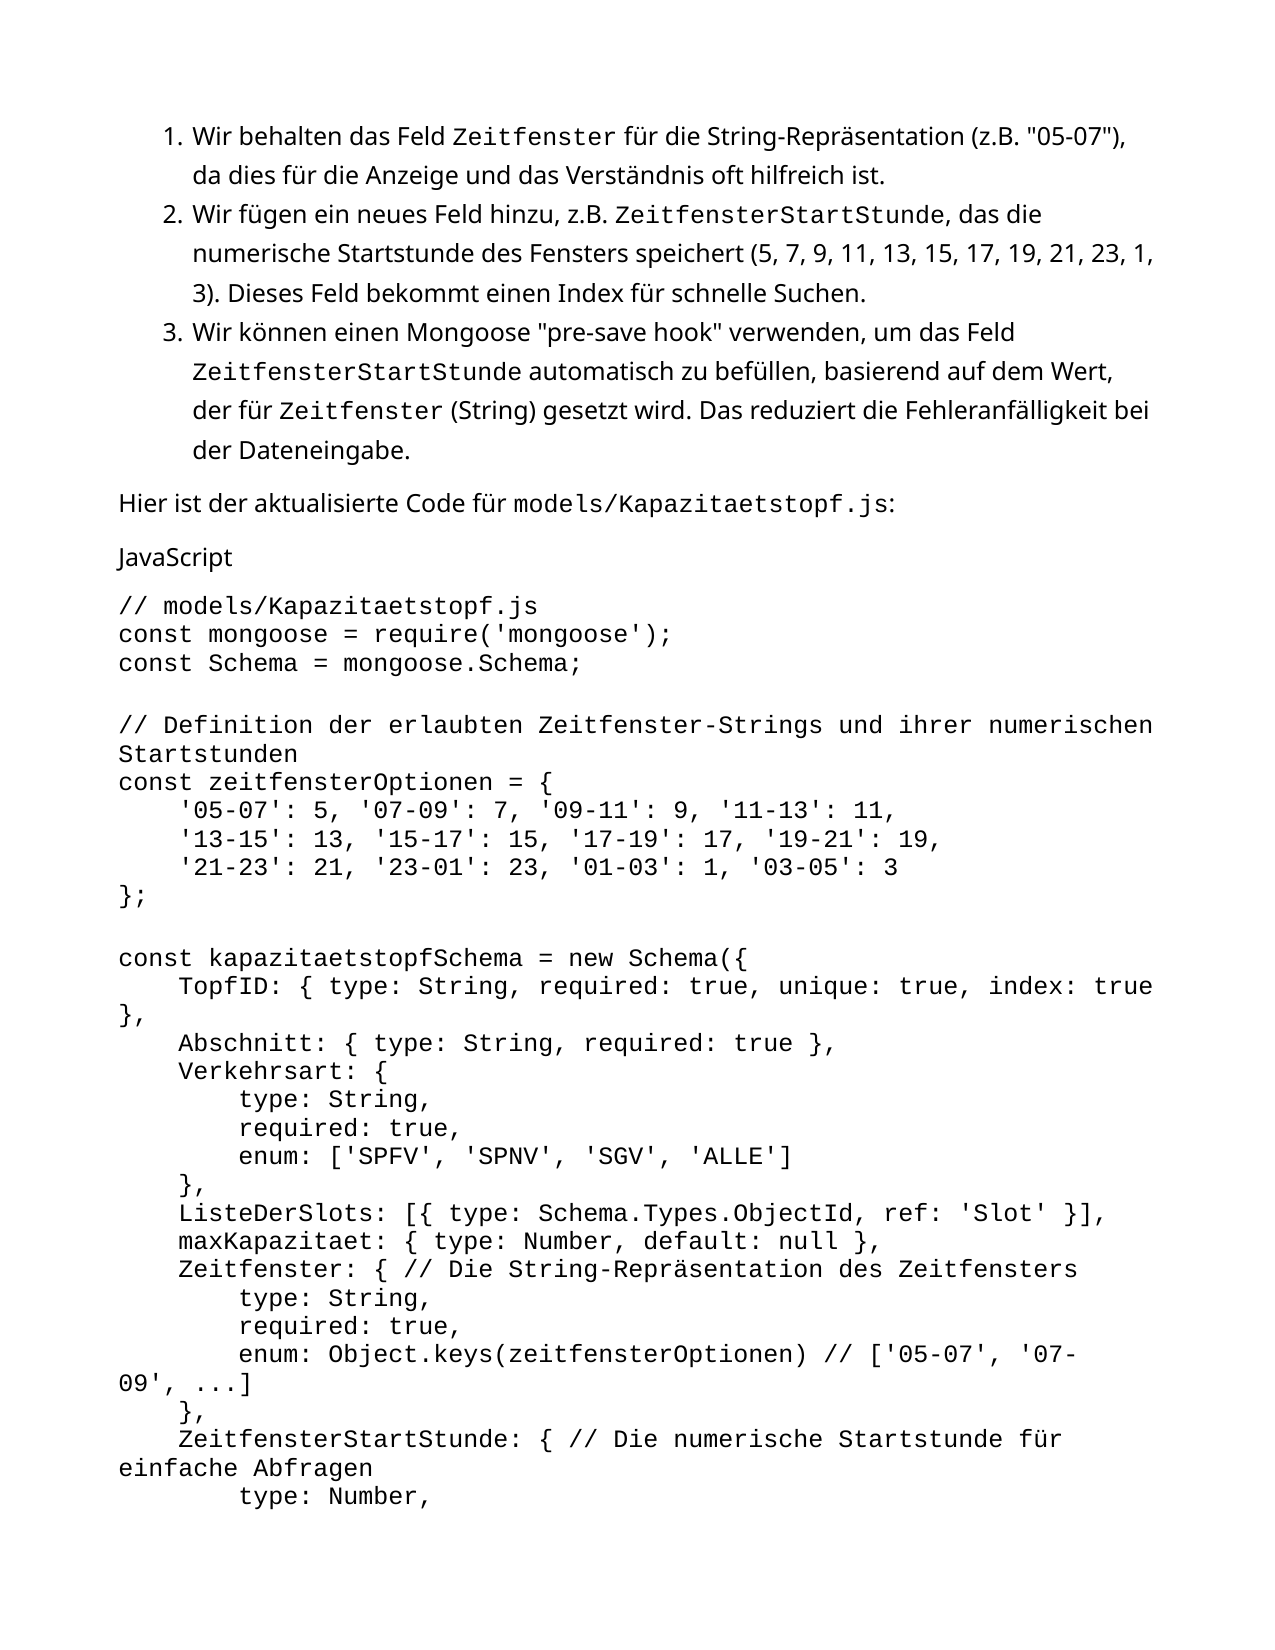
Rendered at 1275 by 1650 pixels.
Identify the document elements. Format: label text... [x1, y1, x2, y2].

text const kapazitaetstopfSchema = new Schema({ [118, 945, 1157, 973]
text Abschnitt: { type: String, required: true }, [118, 1030, 1157, 1058]
text type: String, [118, 1087, 1157, 1115]
text }, [118, 1398, 1157, 1427]
text '13-15': 13, '15-17': 15, '17-19': 17, '19-21': 19, [118, 826, 1157, 854]
text required: true, [118, 1115, 1157, 1143]
text Hier ist der aktualisierte Code für models/Kapazitaetstopf.js: [118, 486, 1157, 520]
text required: true, [118, 1313, 1157, 1342]
text }; [118, 883, 1157, 911]
text ListeDerSlots: [{ type: Schema.Types.ObjectId, ref: 'Slot' }], [118, 1200, 1157, 1228]
text ZeitfensterStartStunde: { // Die numerische Startstunde für einfache Abfragen [118, 1427, 1157, 1483]
text enum: Object.keys(zeitfensterOptionen) // ['05-07', '07-09', ...] [118, 1342, 1157, 1398]
text Verkehrsart: { [118, 1058, 1157, 1087]
text '05-07': 5, '07-09': 7, '09-11': 9, '11-13': 11, [118, 798, 1157, 826]
text maxKapazitaet: { type: Number, default: null }, [118, 1228, 1157, 1257]
text const Schema = mongoose.Schema; [118, 650, 1157, 679]
text }, [118, 1172, 1157, 1200]
text // Definition der erlaubten Zeitfenster-Strings und ihrer numerischen Startstunden [118, 713, 1157, 769]
list Wir fügen ein neues Feld hinzu, z.B. ZeitfensterStartStunde, das die numerische Startstunde des Fensters speichert (5, 7, 9, 11, 13, 15, 17, 19, 21, 23, 1, 3). Dieses Feld bekommt einen Index für schnelle Suchen. [162, 197, 1157, 309]
text type: Number, [118, 1483, 1157, 1512]
text const zeitfensterOptionen = { [118, 769, 1157, 798]
text Zeitfenster: { // Die String-Repräsentation des Zeitfensters [118, 1257, 1157, 1285]
text // models/Kapazitaetstopf.js [118, 594, 1157, 622]
list Wir behalten das Feld Zeitfenster für die String-Repräsentation (z.B. "05-07"), da dies für die Anzeige und das Verständnis oft hilfreich ist. [162, 118, 1157, 192]
text enum: ['SPFV', 'SPNV', 'SGV', 'ALLE'] [118, 1143, 1157, 1172]
text const mongoose = require('mongoose'); [118, 622, 1157, 650]
text type: String, [118, 1285, 1157, 1313]
text '21-23': 21, '23-01': 23, '01-03': 1, '03-05': 3 [118, 854, 1157, 883]
text JavaScript [118, 540, 1157, 574]
list Wir können einen Mongoose "pre-save hook" verwenden, um das Feld ZeitfensterStartStunde automatisch zu befüllen, basierend auf dem Wert, der für Zeitfenster (String) gesetzt wird. Das reduziert die Fehleranfälligkeit bei der Dateneingabe. [162, 314, 1157, 466]
text TopfID: { type: String, required: true, unique: true, index: true }, [118, 973, 1157, 1030]
